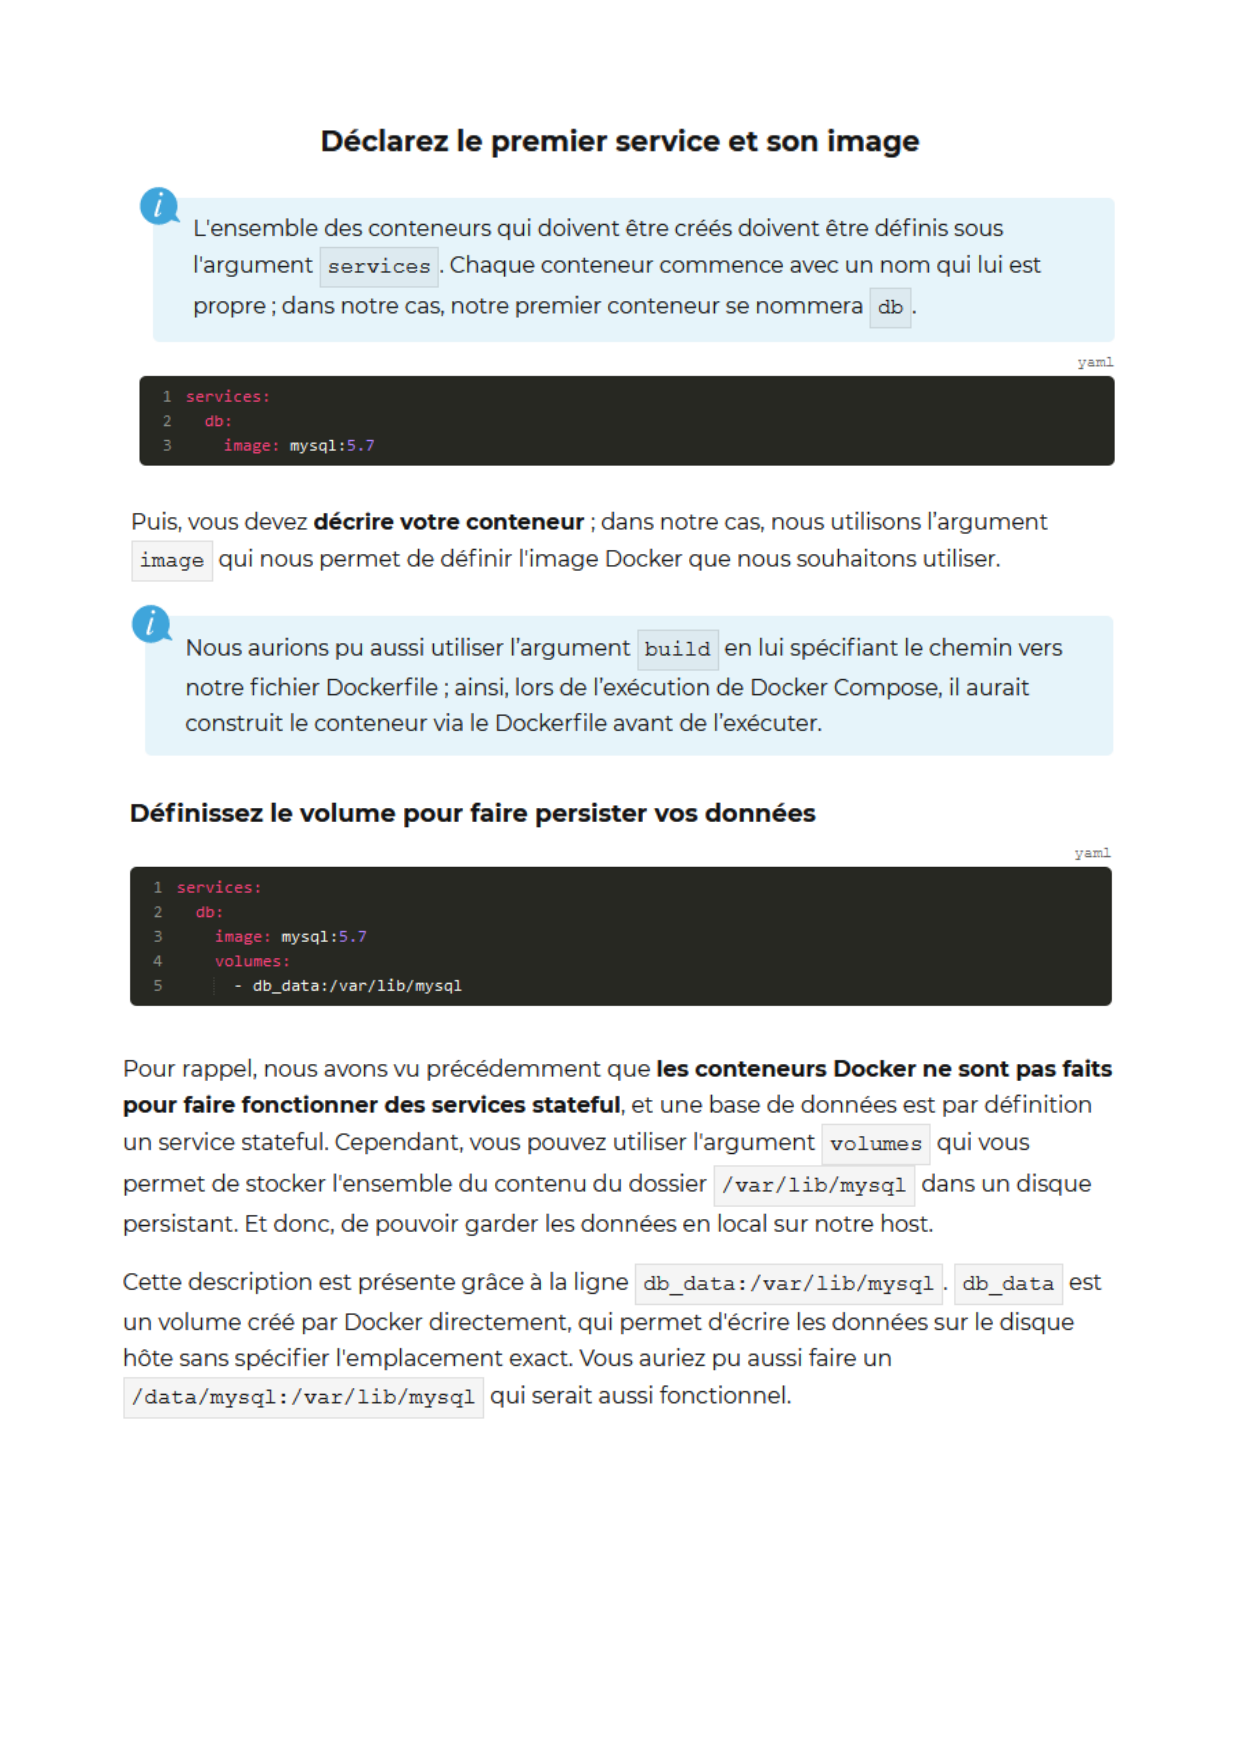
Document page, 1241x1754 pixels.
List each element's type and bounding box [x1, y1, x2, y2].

picture [118, 502, 1123, 764]
picture [118, 792, 1123, 1017]
picture [118, 1045, 1123, 1423]
picture [315, 118, 925, 169]
picture [118, 175, 1123, 474]
